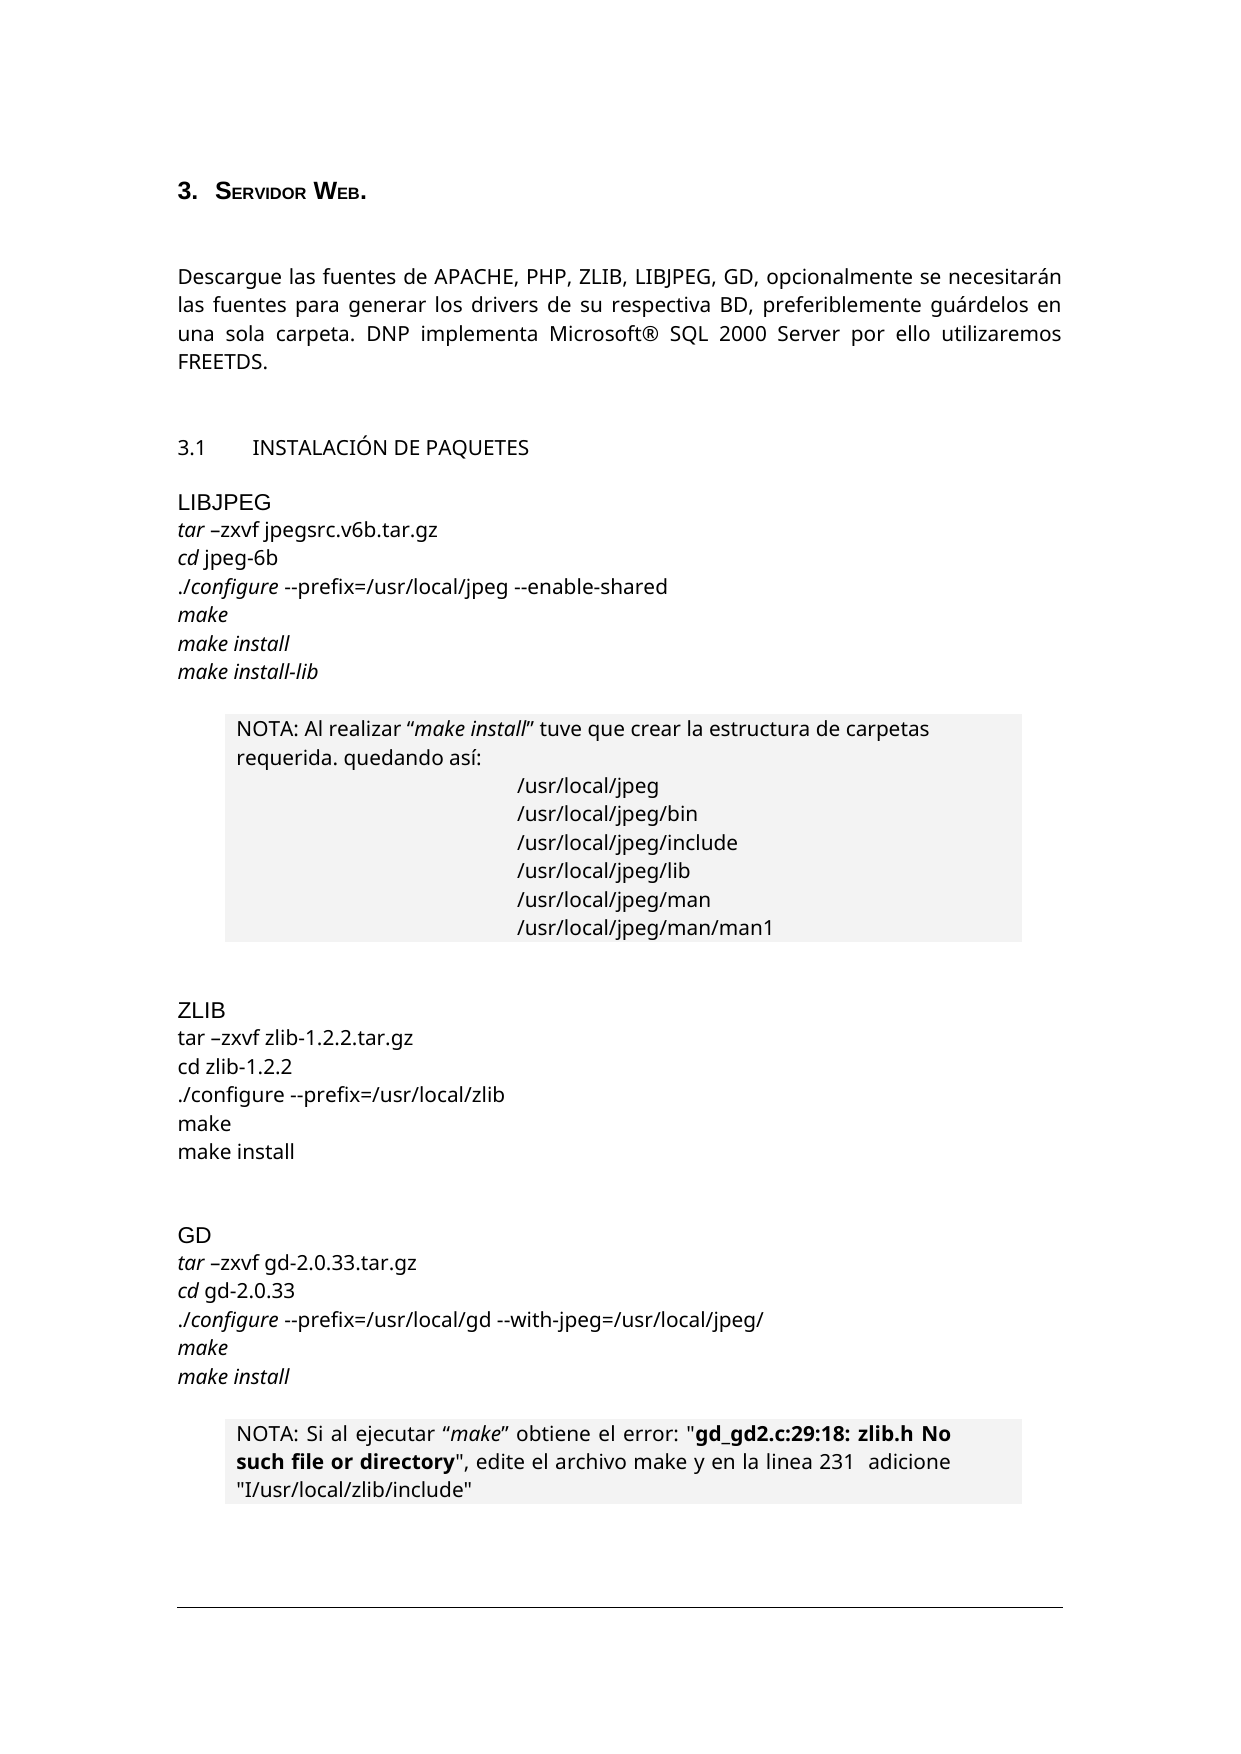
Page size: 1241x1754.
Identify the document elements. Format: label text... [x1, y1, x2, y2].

text cd jpeg-6b [177, 543, 1063, 572]
text tar –zxvf zlib-1.2.2.tar.gz [177, 1023, 1063, 1052]
text ./configure --prefix=/usr/local/jpeg --enable-shared [177, 572, 1063, 600]
text make install-lib [177, 657, 1063, 686]
text GD [177, 1222, 1063, 1248]
list INSTALACIÓN DE PAQUETES [177, 433, 1063, 461]
text ./configure --prefix=/usr/local/gd --with-jpeg=/usr/local/jpeg/ [177, 1305, 1063, 1333]
text tar –zxvf jpegsrc.v6b.tar.gz [177, 515, 1063, 543]
table_header NOTA: Al realizar “make install” tuve que crear la estructura de carpetas requerida. quedando así: /usr/local/jpeg /usr/local/jpeg/bin /usr/local/jpeg/include /usr/local/jpeg/lib /usr/local/jpeg/man /usr/local/jpeg/man/man1 [225, 714, 1022, 942]
text make [177, 1333, 1063, 1362]
text cd gd-2.0.33 [177, 1277, 1063, 1305]
text Descargue las fuentes de APACHE, PHP, ZLIB, LIBJPEG, GD, opcionalmente se necesitarán las fuentes para generar los drivers de su respectiva BD, preferiblemente guárdelos en una sola carpeta. DNP implementa Microsoft® SQL 2000 Server por ello utilizaremos FREETDS. [177, 262, 1063, 376]
text make install [177, 629, 1063, 657]
text make install [177, 1362, 1063, 1390]
text LIBJPEG [177, 489, 1063, 515]
text make install [177, 1137, 1063, 1166]
list Servidor Web. [177, 177, 1063, 205]
table_header NOTA: Si al ejecutar “make” obtiene el error: "gd_gd2.c:29:18: zlib.h No such file or directory", edite el archivo make y en la linea 231 adicione "I/usr/local/zlib/include" [225, 1419, 1022, 1504]
text make [177, 1109, 1063, 1137]
text cd zlib-1.2.2 [177, 1052, 1063, 1080]
text tar –zxvf gd-2.0.33.tar.gz [177, 1248, 1063, 1277]
text make [177, 600, 1063, 629]
text ./configure --prefix=/usr/local/zlib [177, 1080, 1063, 1109]
text ZLIB [177, 998, 1063, 1023]
